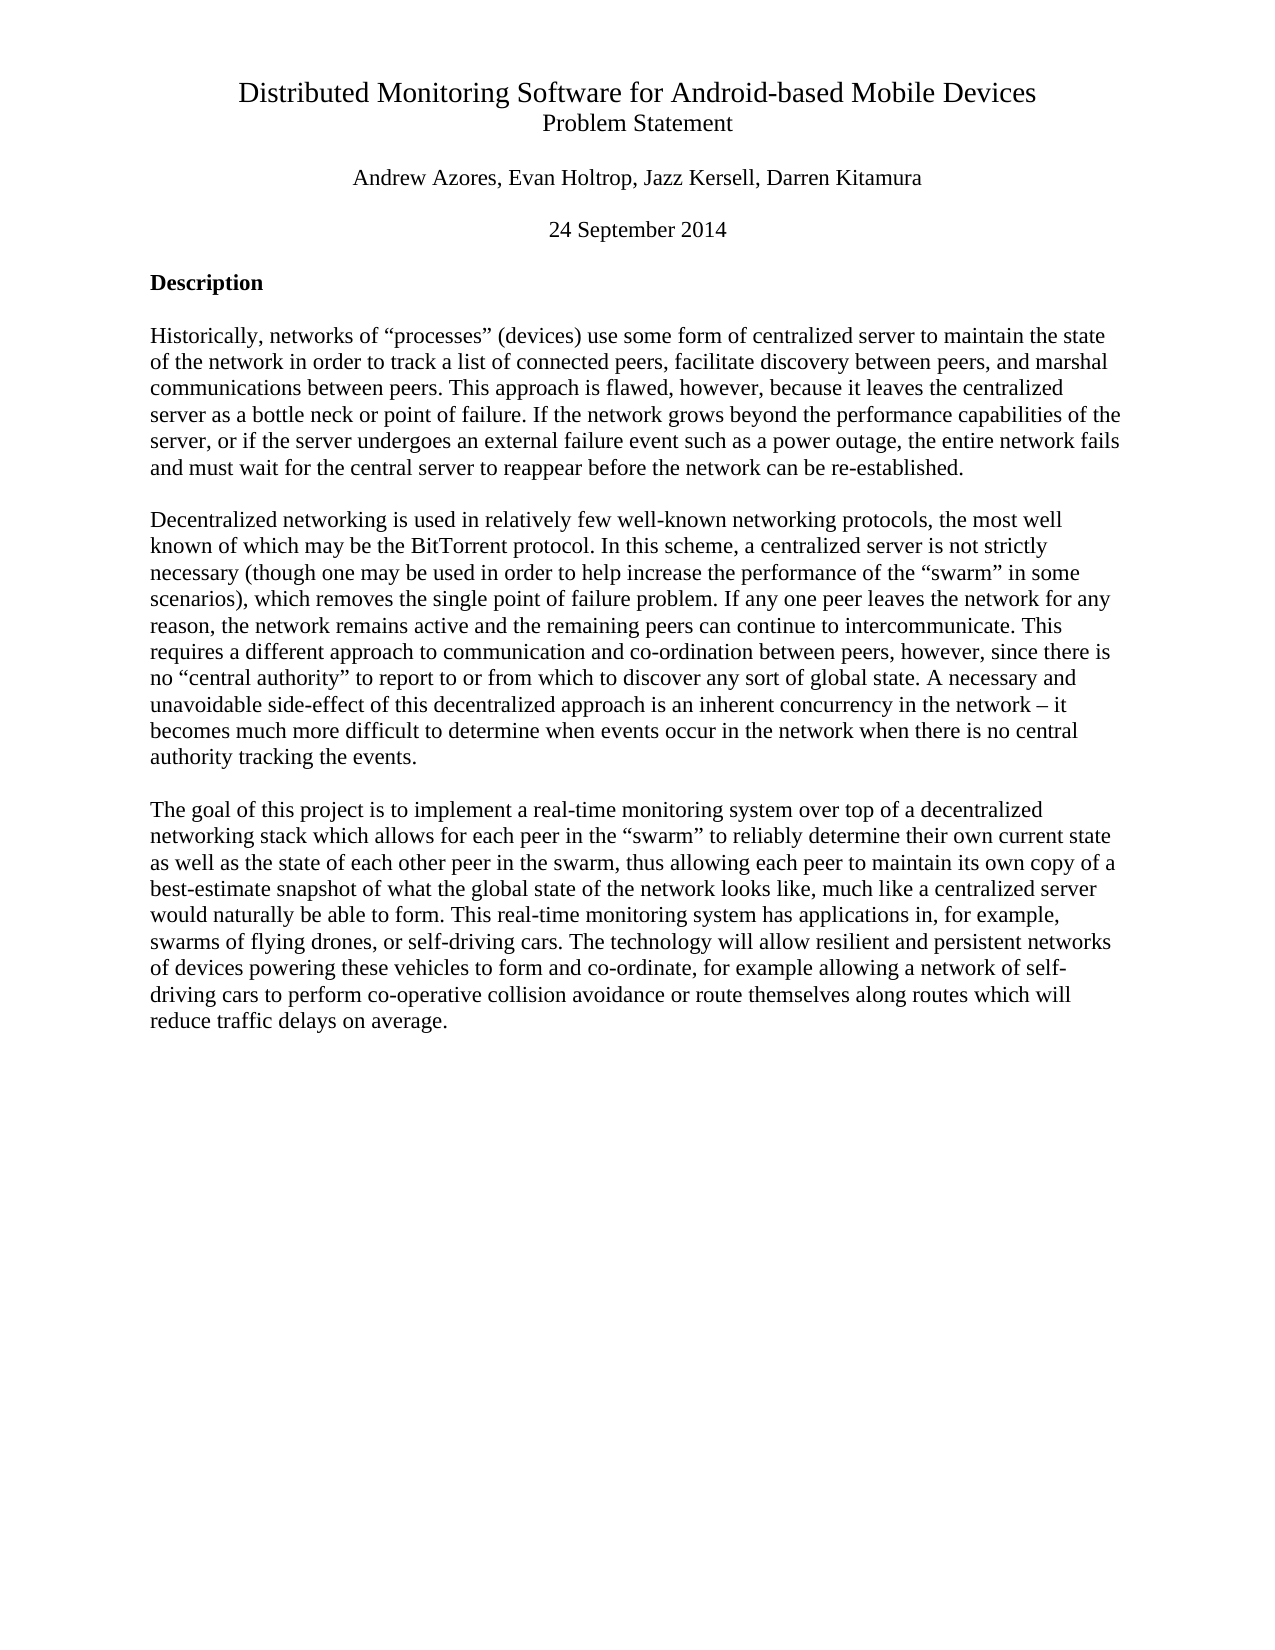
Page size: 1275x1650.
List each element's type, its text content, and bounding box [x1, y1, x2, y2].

text Description [150, 269, 1125, 295]
text Distributed Monitoring Software for Android-based Mobile Devices [150, 75, 1125, 108]
text The goal of this project is to implement a real-time monitoring system over top of a decentralized networking stack which allows for each peer in the “swarm” to reliably determine their own current state as well as the state of each other peer in the swarm, thus allowing each peer to maintain its own copy of a best-estimate snapshot of what the global state of the network looks like, much like a centralized server would naturally be able to form. This real-time monitoring system has applications in, for example, swarms of flying drones, or self-driving cars. The technology will allow resilient and persistent networks of devices powering these vehicles to form and co-ordinate, for example allowing a network of self-driving cars to perform co-operative collision avoidance or route themselves along routes which will reduce traffic delays on average. [150, 796, 1125, 1033]
text Problem Statement [150, 108, 1125, 137]
text Historically, networks of “processes” (devices) use some form of centralized server to maintain the state of the network in order to track a list of connected peers, facilitate discovery between peers, and marshal communications between peers. This approach is flawed, however, because it leaves the centralized server as a bottle neck or point of failure. If the network grows beyond the performance capabilities of the server, or if the server undergoes an external failure event such as a power outage, the entire network fails and must wait for the central server to reappear before the network can be re-established. [150, 322, 1125, 480]
text Decentralized networking is used in relatively few well-known networking protocols, the most well known of which may be the BitTorrent protocol. In this scheme, a centralized server is not strictly necessary (though one may be used in order to help increase the performance of the “swarm” in some scenarios), which removes the single point of failure problem. If any one peer leaves the network for any reason, the network remains active and the remaining peers can continue to intercommunicate. This requires a different approach to communication and co-ordination between peers, however, since there is no “central authority” to report to or from which to discover any sort of global state. A necessary and unavoidable side-effect of this decentralized approach is an inherent concurrency in the network – it becomes much more difficult to determine when events occur in the network when there is no central authority tracking the events. [150, 506, 1125, 770]
text 24 September 2014 [150, 216, 1125, 243]
text Andrew Azores, Evan Holtrop, Jazz Kersell, Darren Kitamura [150, 164, 1125, 190]
